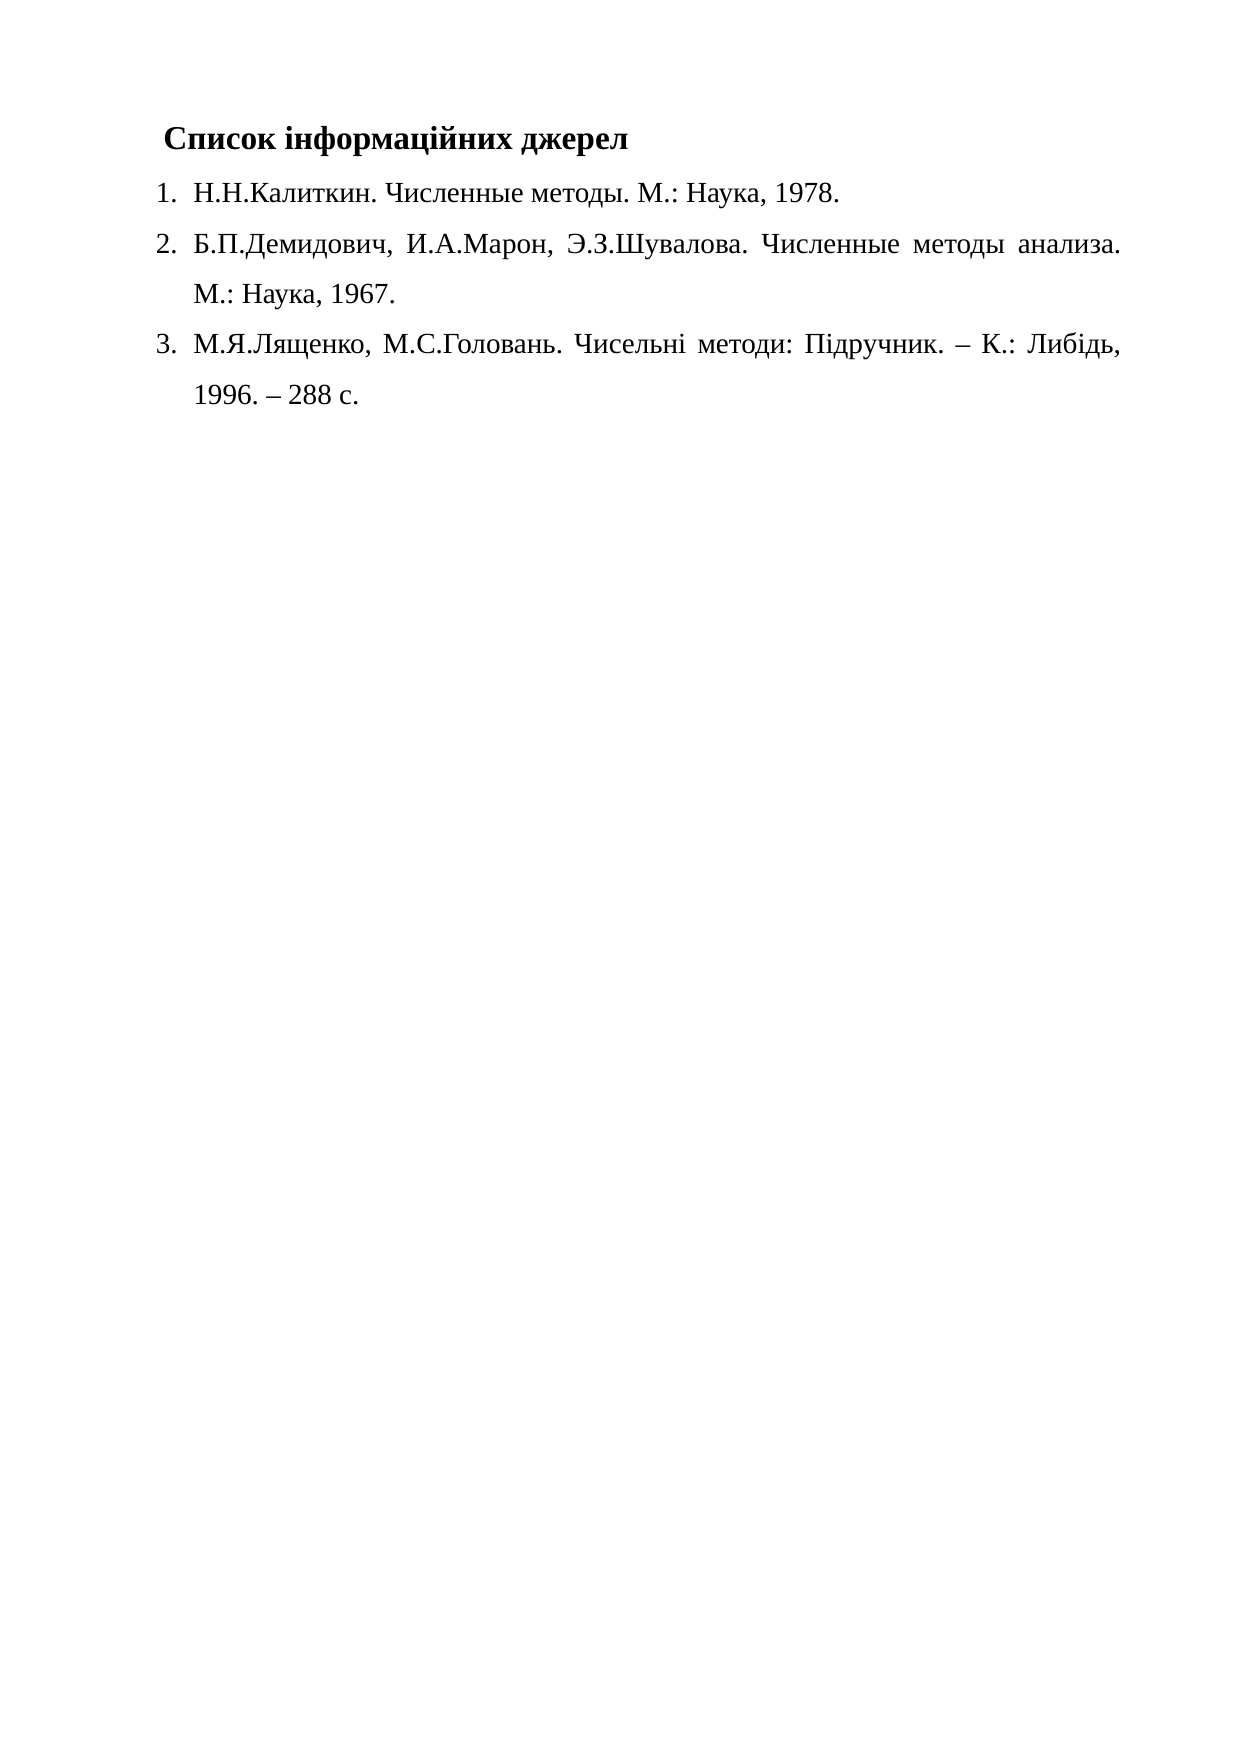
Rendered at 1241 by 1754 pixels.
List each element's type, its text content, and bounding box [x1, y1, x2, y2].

subtitle Список інформаційних джерел [118, 118, 1122, 156]
list Б.П.Демидович, И.А.Марон, Э.З.Шувалова. Численные методы анализа. М.: Наука, 1967. [156, 226, 1122, 310]
list Н.Н.Калиткин. Численные методы. М.: Наука, 1978. [156, 176, 1122, 209]
list М.Я.Лященко, М.С.Головань. Чисельні методи: Підручник. – К.: Либідь, 1996. – 288 с. [156, 327, 1122, 410]
